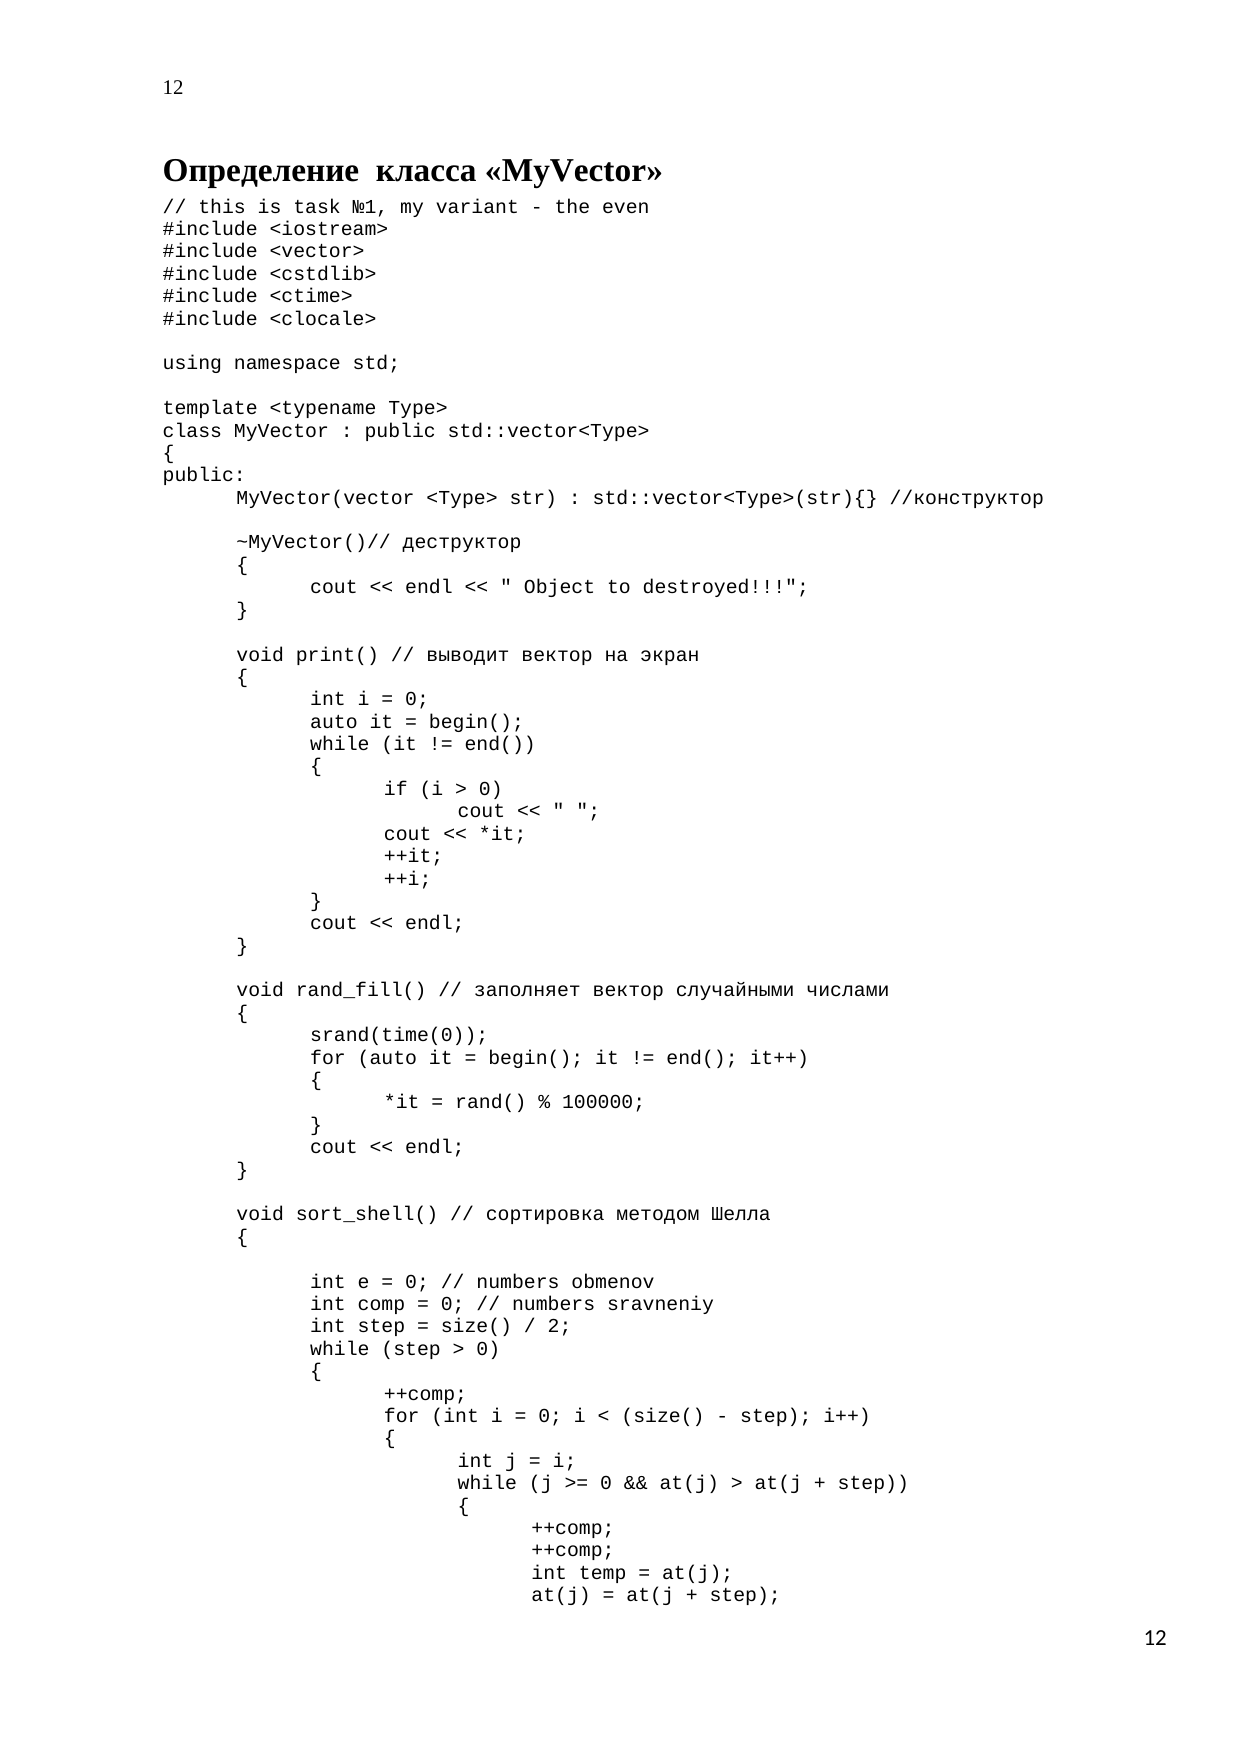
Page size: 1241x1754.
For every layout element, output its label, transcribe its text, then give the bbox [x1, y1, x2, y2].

text cout << *it; [162, 824, 1166, 846]
text { [162, 1496, 1166, 1518]
text ++it; [162, 846, 1166, 868]
text for (int i = 0; i < (size() - step); i++) [162, 1406, 1166, 1428]
text *it = rand() % 100000; [162, 1092, 1166, 1115]
text ++comp; [162, 1518, 1166, 1540]
text int comp = 0; // numbers sravneniy [162, 1294, 1166, 1316]
text ++comp; [162, 1540, 1166, 1563]
text int i = 0; [162, 689, 1166, 712]
text auto it = begin(); [162, 712, 1166, 734]
text for (auto it = begin(); it != end(); it++) [162, 1048, 1166, 1070]
text int j = i; [162, 1451, 1166, 1473]
text { [162, 756, 1166, 779]
text void print() // выводит вектор на экран [162, 644, 1166, 667]
text ++i; [162, 868, 1166, 891]
text public: [162, 465, 1166, 488]
text class MyVector : public std::vector<Type> [162, 421, 1166, 443]
text cout << " "; [162, 801, 1166, 824]
text int step = size() / 2; [162, 1316, 1166, 1339]
text { [162, 667, 1166, 689]
text #include <cstdlib> [162, 264, 1166, 286]
text MyVector(vector <Type> str) : std::vector<Type>(str){} //конструктор [162, 488, 1166, 510]
text template <typename Type> [162, 398, 1166, 421]
text { [162, 1070, 1166, 1092]
text #include <clocale> [162, 308, 1166, 331]
text } [162, 936, 1166, 958]
text #include <iostream> [162, 219, 1166, 241]
text ~MyVector()// деструктор [162, 532, 1166, 555]
text Определение класса «MyVector» [162, 150, 1166, 188]
text } [162, 1159, 1166, 1182]
text } [162, 600, 1166, 622]
text // this is task №1, my variant - the even [162, 197, 1166, 219]
text ++comp; [162, 1383, 1166, 1406]
text int e = 0; // numbers obmenov [162, 1272, 1166, 1294]
text while (it != end()) [162, 734, 1166, 756]
text void sort_shell() // сортировка методом Шелла [162, 1204, 1166, 1227]
text void rand_fill() // заполняет вектор случайными числами [162, 980, 1166, 1003]
text { [162, 1227, 1166, 1249]
text } [162, 1115, 1166, 1137]
text cout << endl << " Object to destroyed!!!"; [162, 577, 1166, 600]
text #include <ctime> [162, 286, 1166, 308]
text srand(time(0)); [162, 1025, 1166, 1048]
text { [162, 555, 1166, 577]
text using namespace std; [162, 353, 1166, 376]
text { [162, 443, 1166, 465]
text int temp = at(j); [162, 1563, 1166, 1585]
text while (j >= 0 && at(j) > at(j + step)) [162, 1473, 1166, 1496]
text } [162, 891, 1166, 913]
text while (step > 0) [162, 1339, 1166, 1361]
text #include <vector> [162, 241, 1166, 264]
text { [162, 1361, 1166, 1383]
text { [162, 1428, 1166, 1451]
text { [162, 1003, 1166, 1025]
text at(j) = at(j + step); [162, 1585, 1166, 1607]
text cout << endl; [162, 913, 1166, 936]
text if (i > 0) [162, 779, 1166, 801]
text cout << endl; [162, 1137, 1166, 1159]
